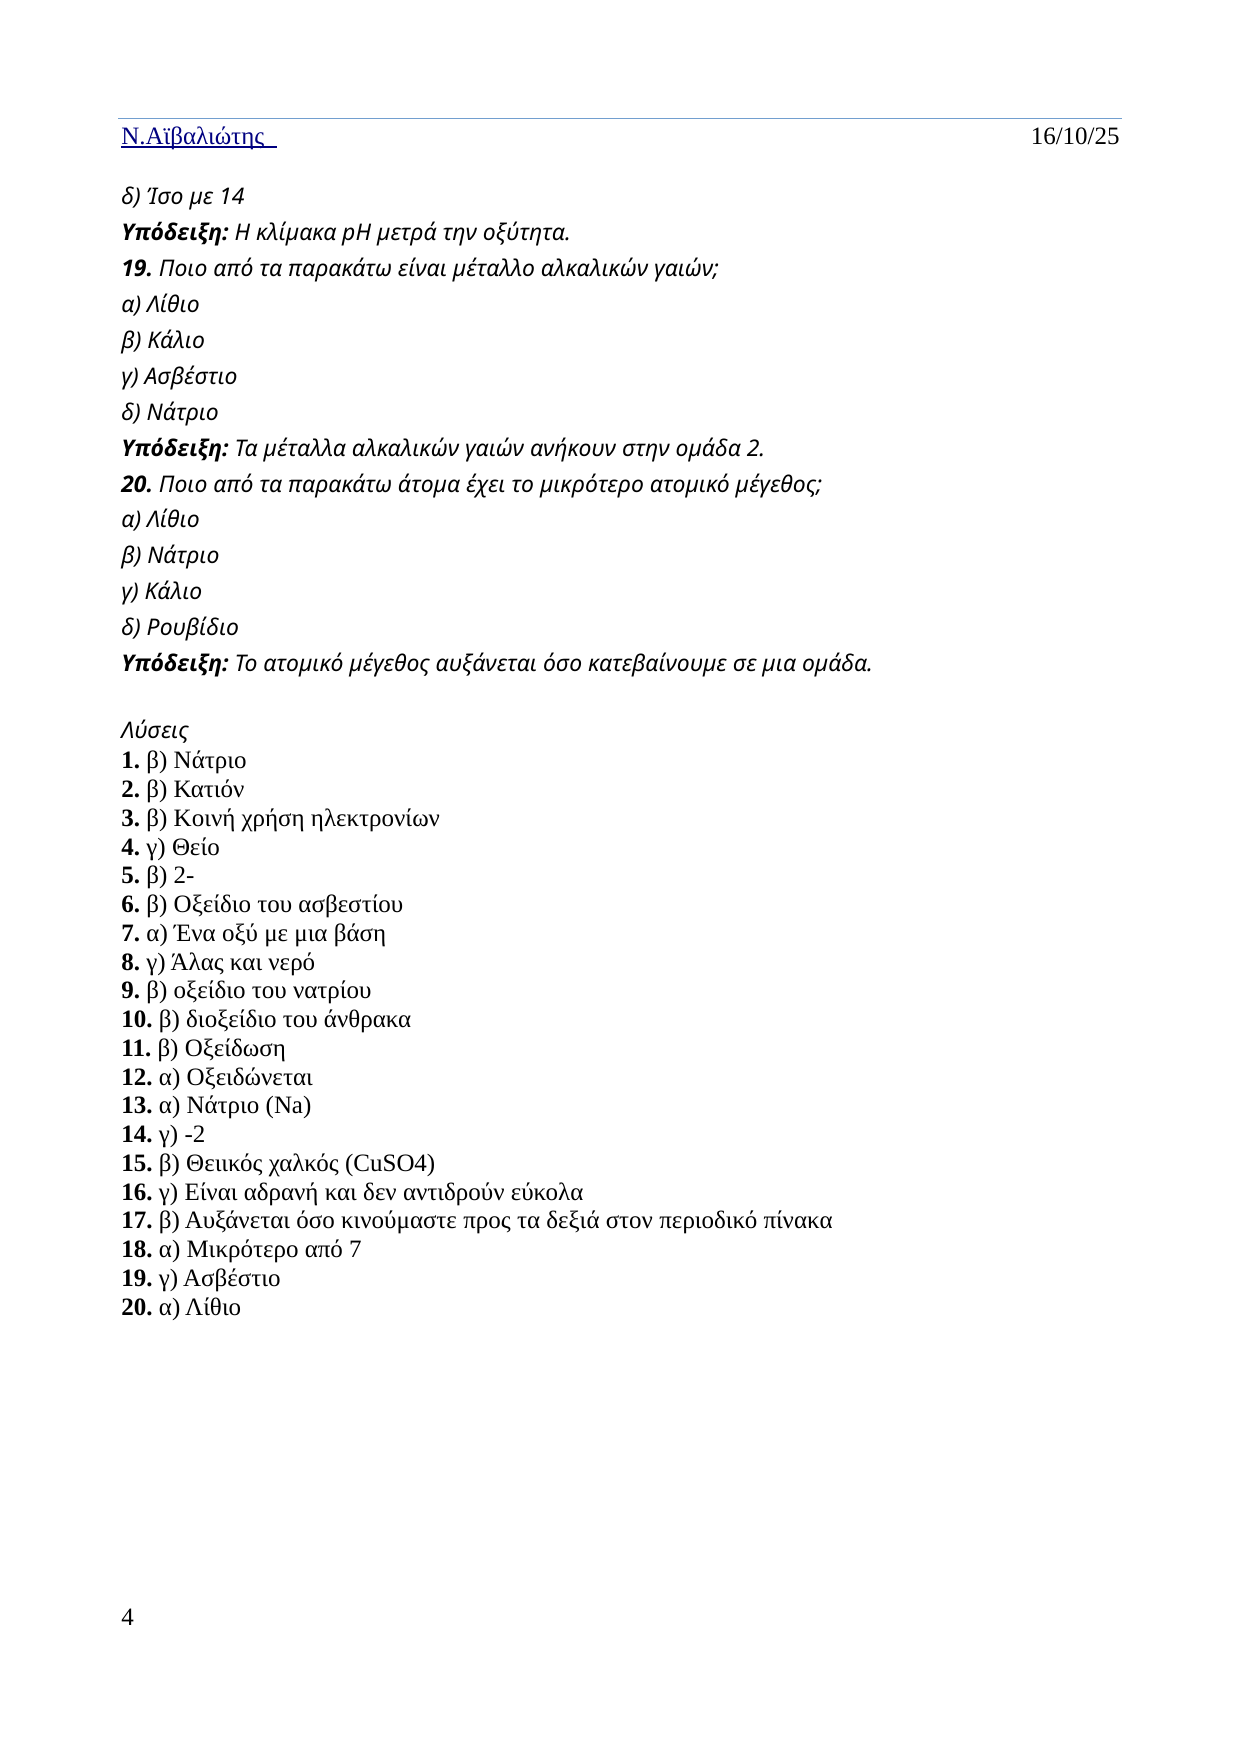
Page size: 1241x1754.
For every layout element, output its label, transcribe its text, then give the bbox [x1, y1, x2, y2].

text 19. Ποιο από τα παρακάτω είναι μέταλλο αλκαλικών γαιών; α) Λίθιο β) Κάλιο γ) Ασβέστιο δ) Νάτριο Υπόδειξη: Τα μέταλλα αλκαλικών γαιών ανήκουν στην ομάδα 2. [121, 252, 1119, 463]
text 1. β) Νάτριο 2. β) Κατιόν 3. β) Κοινή χρήση ηλεκτρονίων 4. γ) Θείο 5. β) 2- 6. β) Οξείδιο του ασβεστίου 7. α) Ένα οξύ με μια βάση 8. γ) Άλας και νερό 9. β) οξείδιο του νατρίου 10. β) διοξείδιο του άνθρακα 11. β) Οξείδωση 12. α) Οξειδώνεται 13. α) Νάτριο (Na) 14. γ) -2 15. β) Θειικός χαλκός (CuSO4) 16. γ) Είναι αδρανή και δεν αντιδρούν εύκολα 17. β) Αυξάνεται όσο κινούμαστε προς τα δεξιά στον περιοδικό πίνακα 18. α) Μικρότερο από 7 19. γ) Ασβέστιο 20. α) Λίθιο [121, 746, 1119, 1321]
text δ) Ίσο με 14 Υπόδειξη: Η κλίμακα pH μετρά την οξύτητα. [121, 180, 1119, 247]
text Λύσεις [121, 714, 1119, 746]
text 20. Ποιο από τα παρακάτω άτομα έχει το μικρότερο ατομικό μέγεθος; α) Λίθιο β) Νάτριο γ) Κάλιο δ) Ρουβίδιο Υπόδειξη: Το ατομικό μέγεθος αυξάνεται όσο κατεβαίνουμε σε μια ομάδα. [121, 467, 1119, 678]
